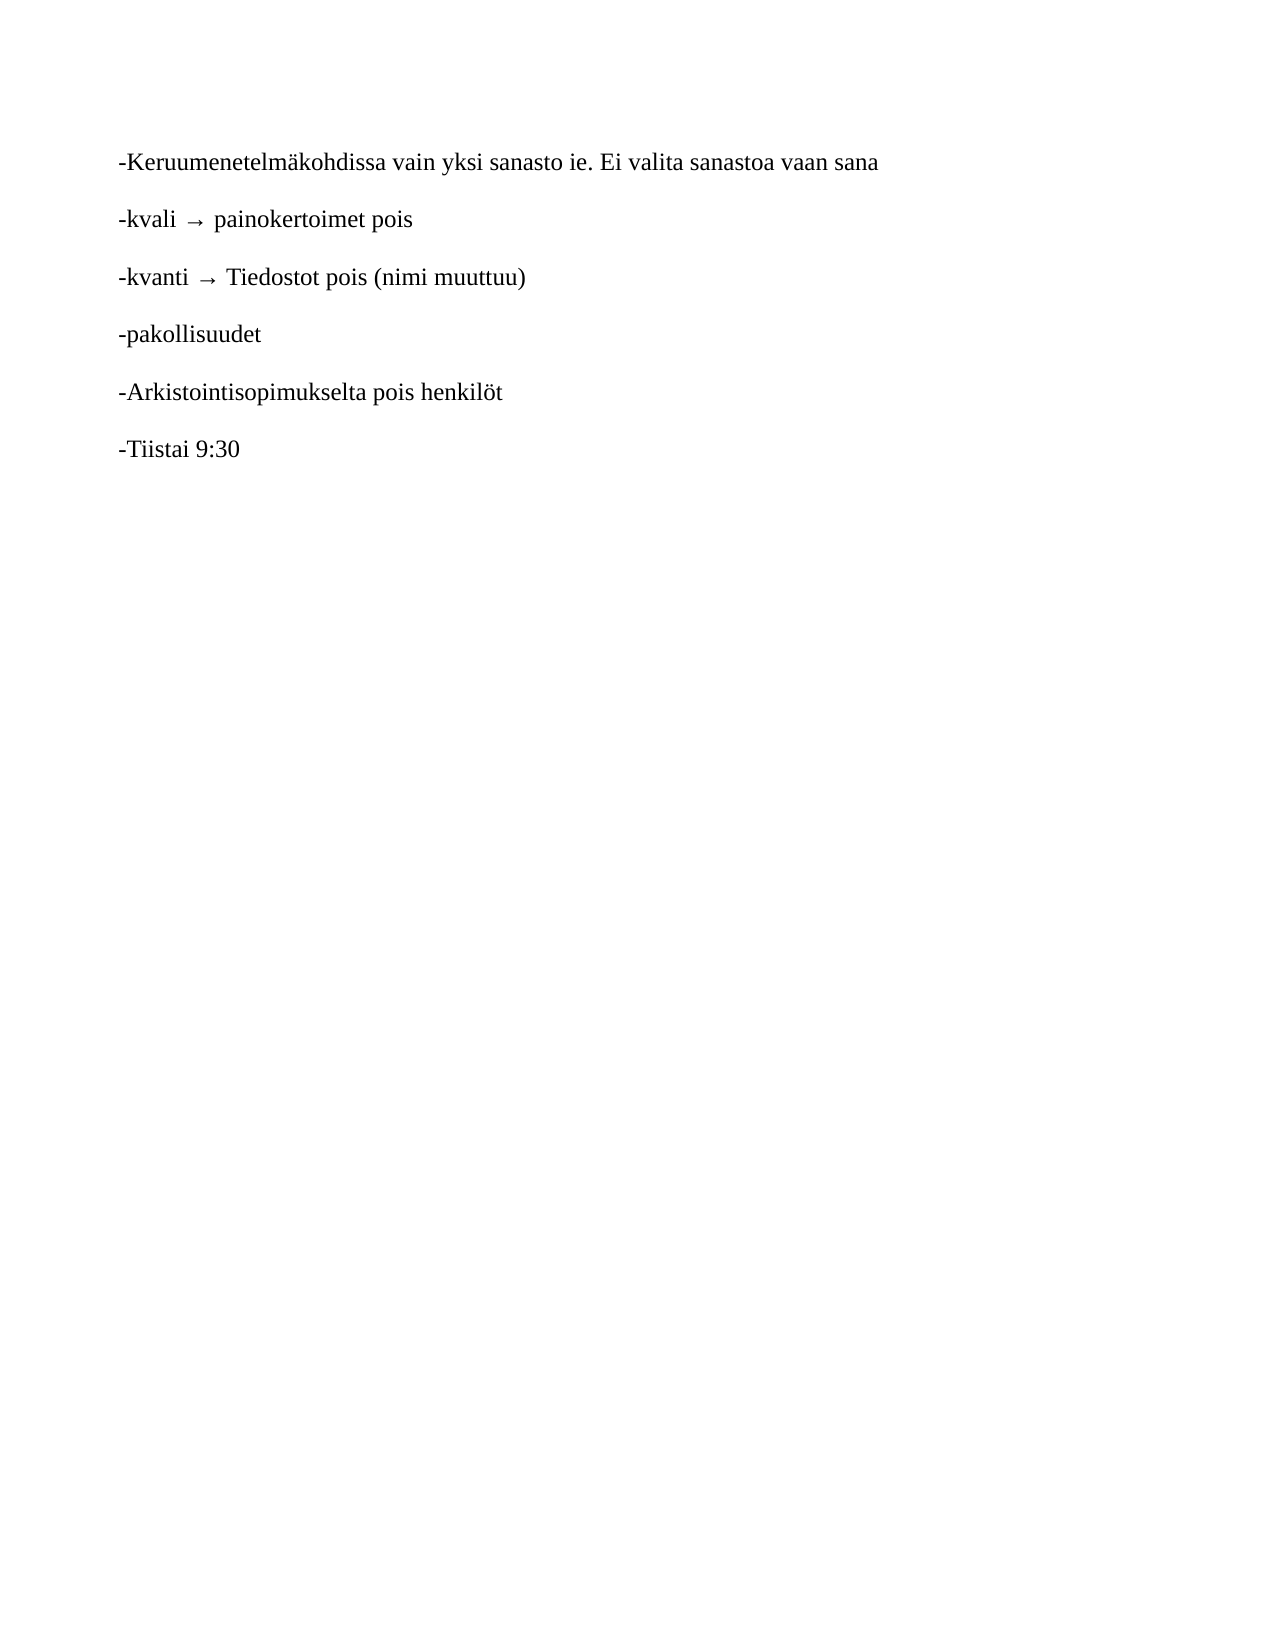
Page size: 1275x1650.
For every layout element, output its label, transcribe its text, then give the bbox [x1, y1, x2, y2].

text -Tiistai 9:30 [118, 434, 1157, 463]
text -kvanti → Tiedostot pois (nimi muuttuu) [118, 262, 1157, 291]
text -Arkistointisopimukselta pois henkilöt [118, 377, 1157, 406]
text -pakollisuudet [118, 319, 1157, 348]
text -Keruumenetelmäkohdissa vain yksi sanasto ie. Ei valita sanastoa vaan sana [118, 147, 1157, 176]
text -kvali → painokertoimet pois [118, 204, 1157, 233]
